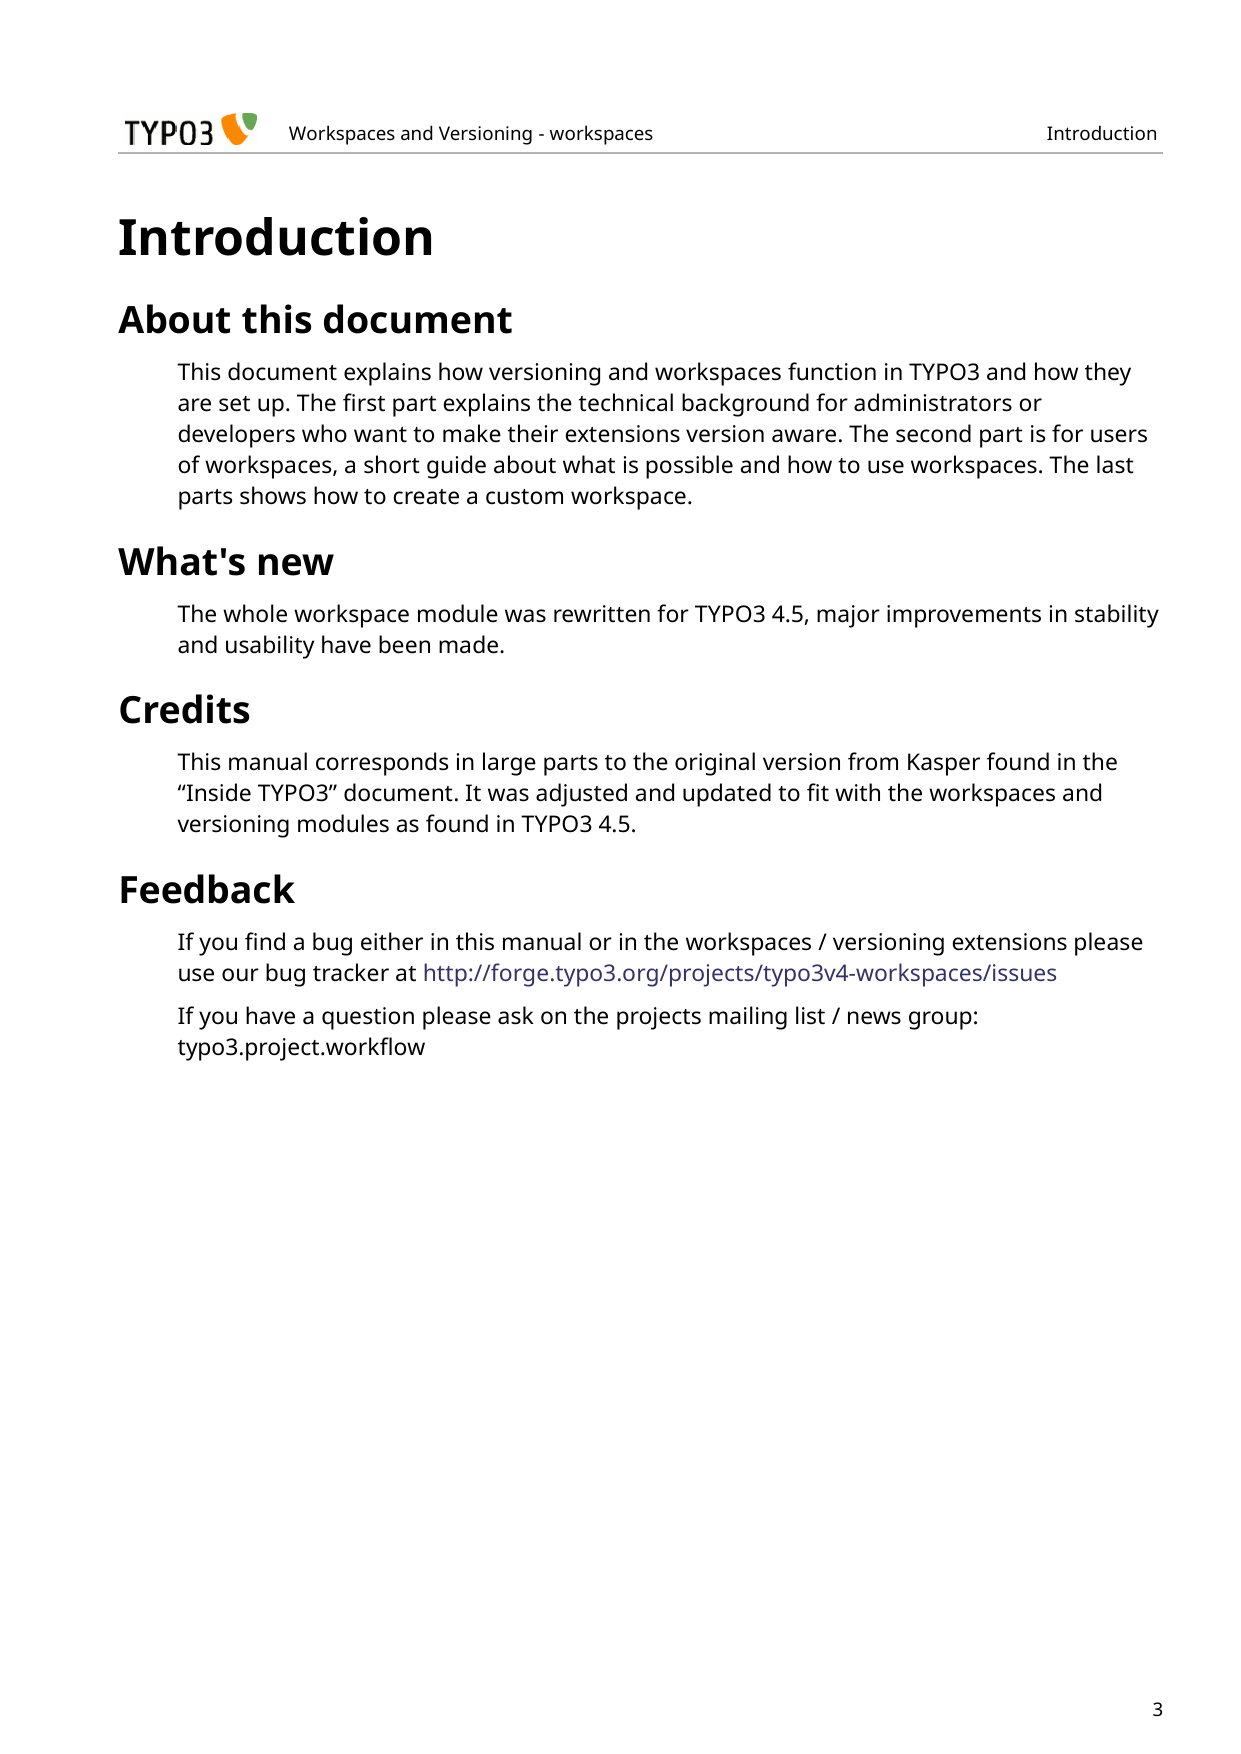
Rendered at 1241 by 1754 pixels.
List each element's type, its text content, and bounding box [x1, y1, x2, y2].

subtitle What's new [118, 535, 1163, 586]
subtitle Introduction [118, 202, 1163, 269]
subtitle About this document [118, 293, 1163, 344]
text This manual corresponds in large parts to the original version from Kasper found in the “Inside TYPO3” document. It was adjusted and updated to fit with the workspaces and versioning modules as found in TYPO3 4.5. [177, 746, 1163, 839]
subtitle Feedback [118, 863, 1163, 914]
text If you find a bug either in this manual or in the workspaces / versioning extensions please use our bug tracker at http://forge.typo3.org/projects/typo3v4-workspaces/issues [177, 926, 1163, 988]
picture [124, 112, 260, 145]
text This document explains how versioning and workspaces function in TYPO3 and how they are set up. The first part explains the technical background for administrators or developers who want to make their extensions version aware. The second part is for users of workspaces, a short guide about what is possible and how to use workspaces. The last parts shows how to create a custom workspace. [177, 356, 1163, 511]
text If you have a question please ask on the projects mailing list / news group: typo3.project.workflow [177, 1000, 1163, 1062]
subtitle Credits [118, 683, 1163, 734]
text The whole workspace module was rewritten for TYPO3 4.5, major improvements in stability and usability have been made. [177, 598, 1163, 660]
